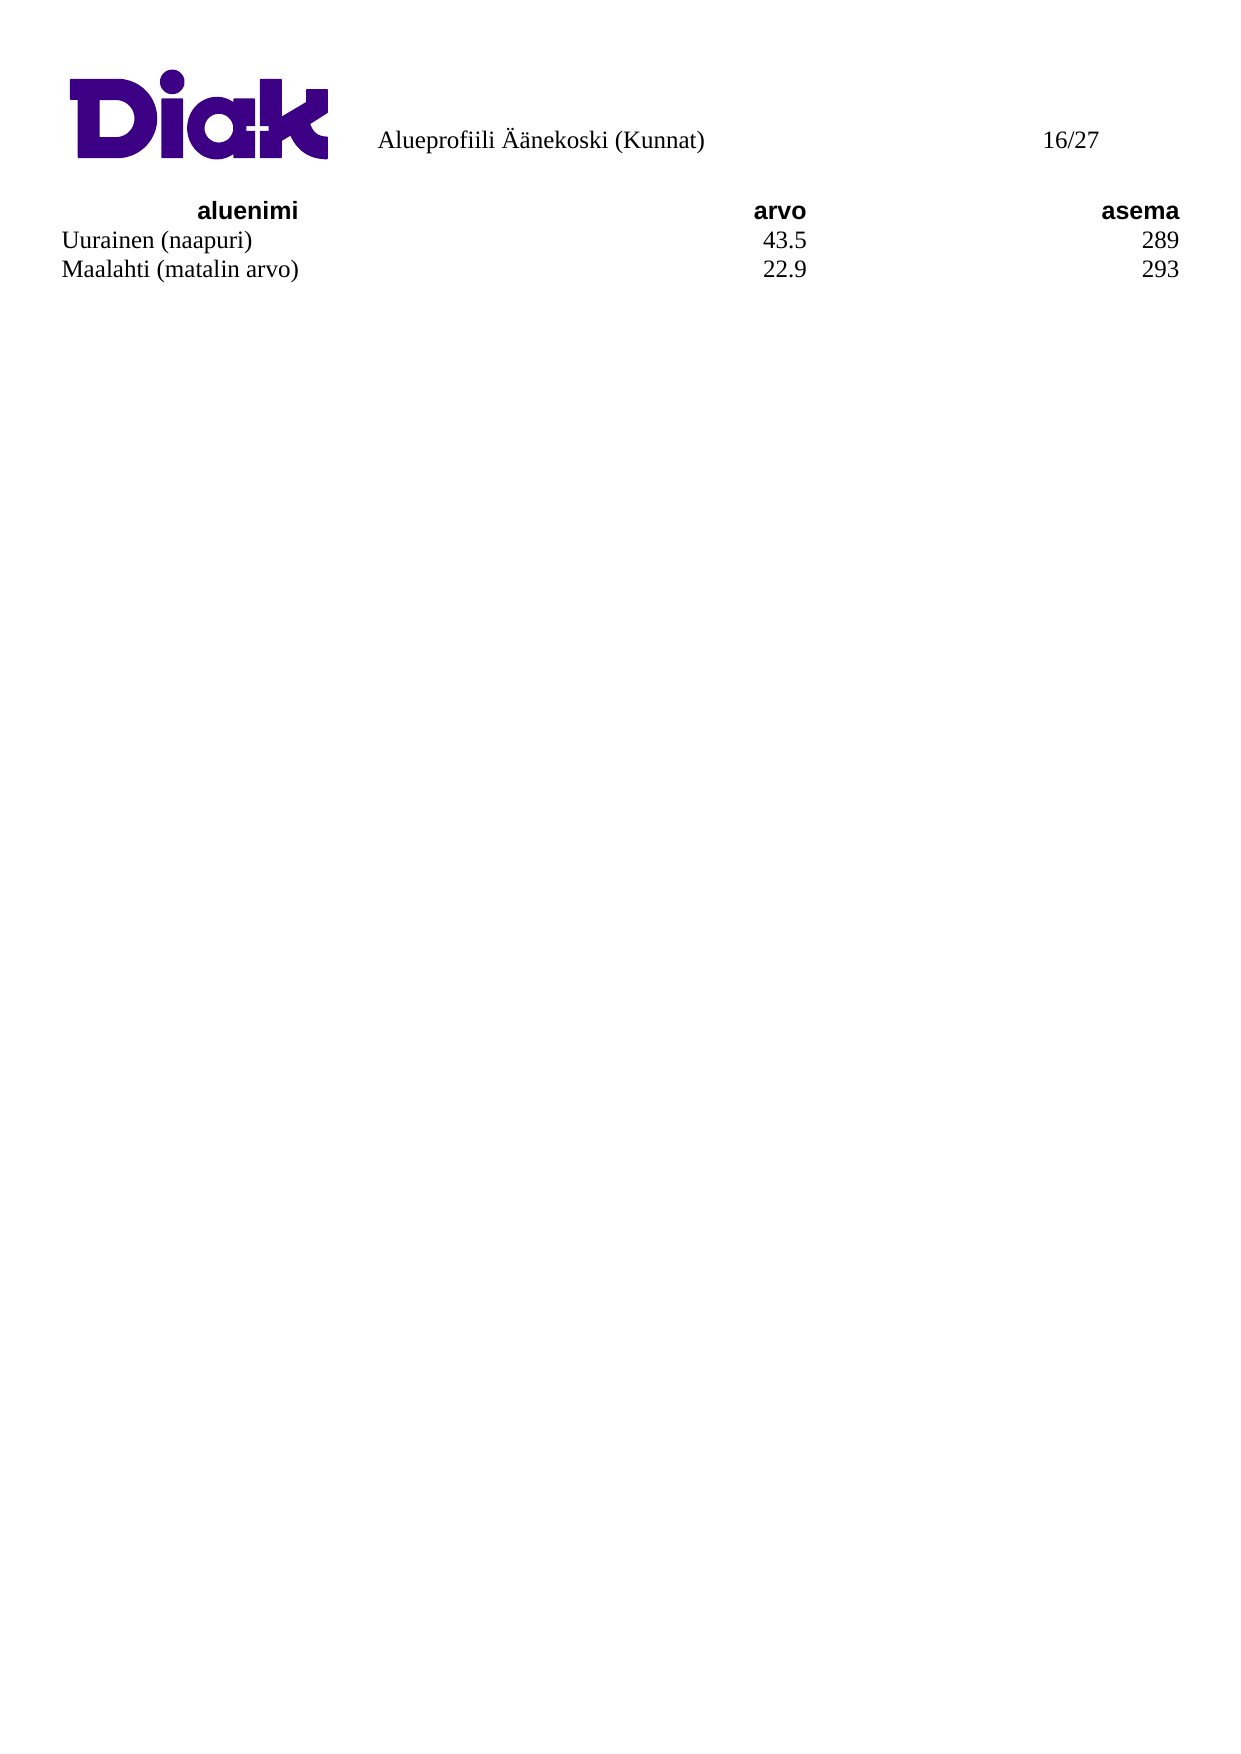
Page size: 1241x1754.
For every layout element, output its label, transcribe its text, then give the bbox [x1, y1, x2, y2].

table_cell 43.5 [434, 225, 806, 254]
table_cell 22.9 [434, 254, 806, 282]
table_cell 293 [806, 254, 1179, 282]
table_cell Uurainen (naapuri) [61, 225, 434, 254]
table_cell Maalahti (matalin arvo) [61, 254, 434, 282]
table_header asema [806, 196, 1179, 225]
table_cell 289 [806, 225, 1179, 254]
table_header aluenimi [61, 196, 434, 225]
table_header arvo [434, 196, 806, 225]
